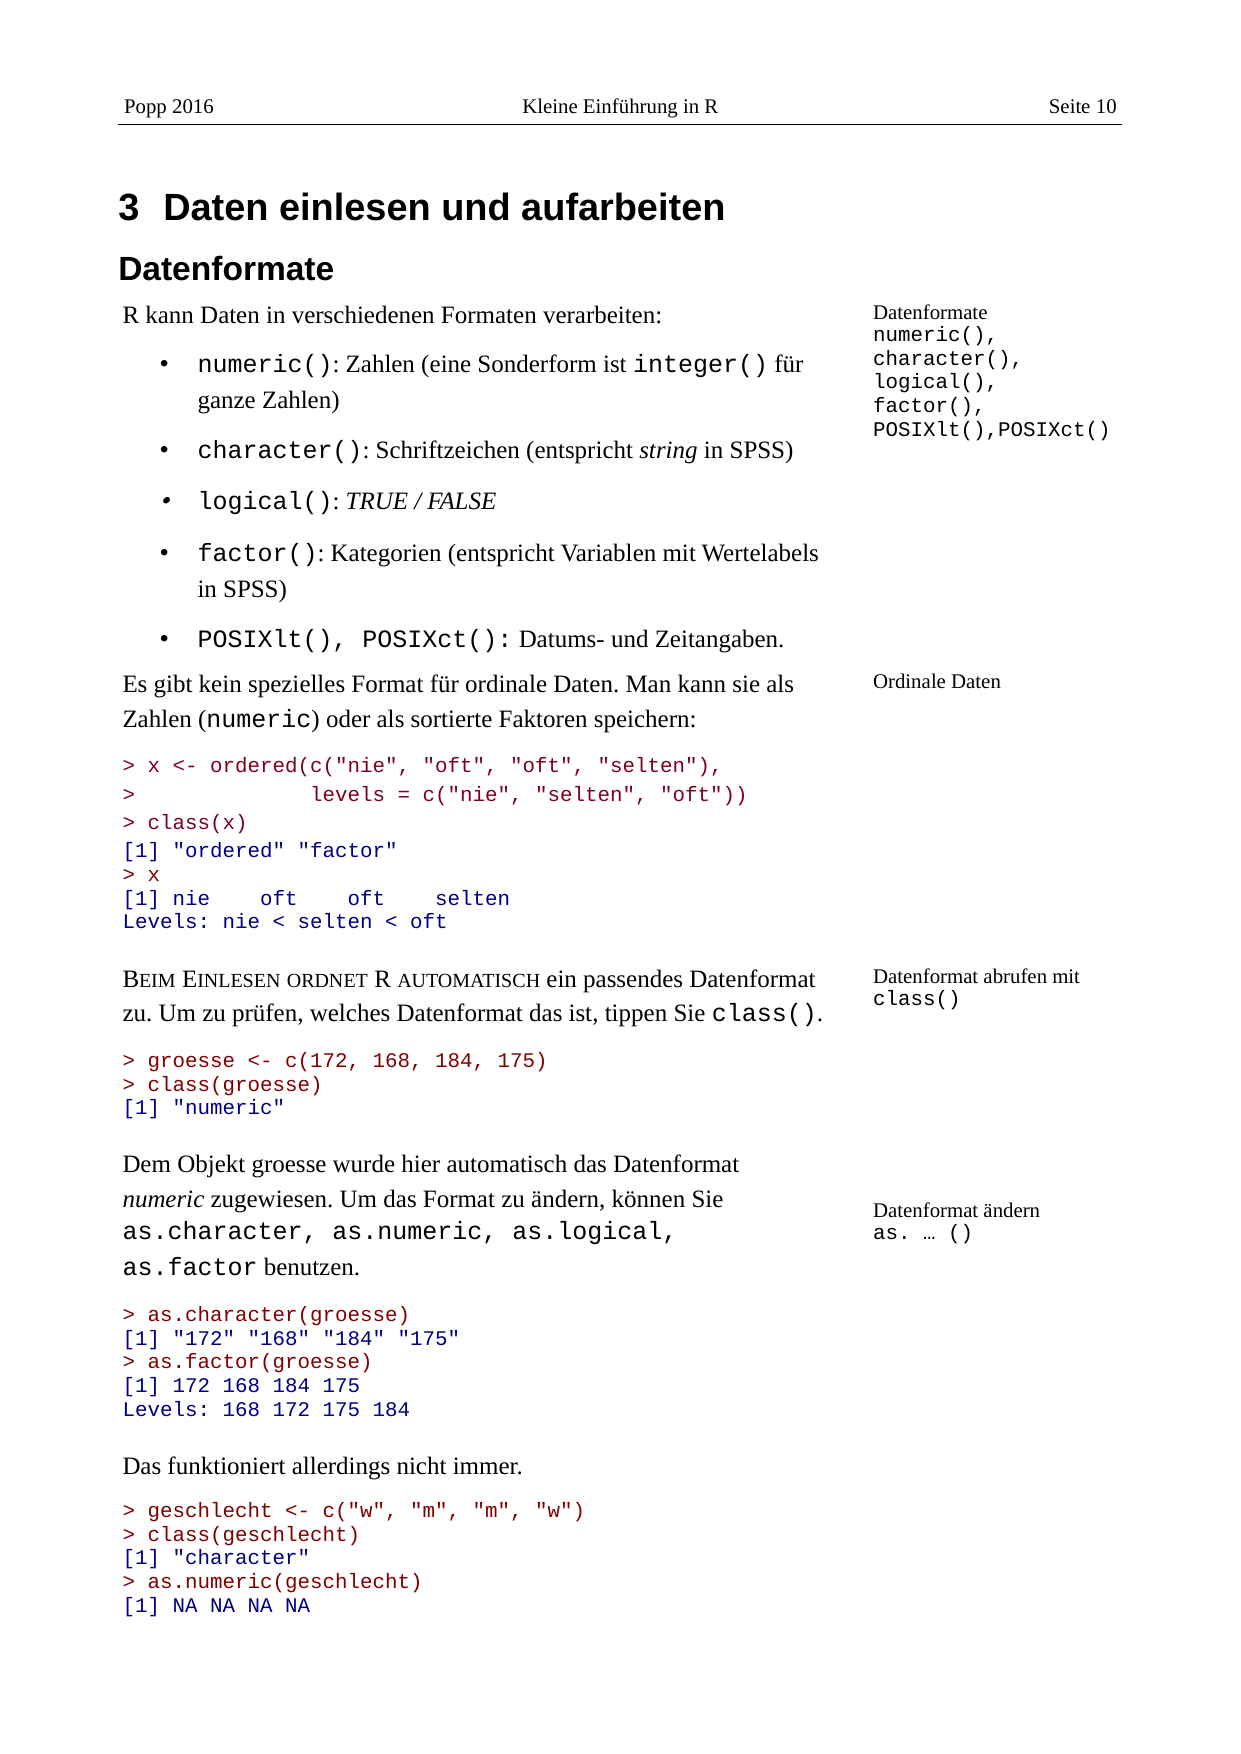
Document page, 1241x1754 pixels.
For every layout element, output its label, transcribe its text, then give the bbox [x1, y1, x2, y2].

table_cell Beim Einlesen ordnet R automatisch ein passendes Datenformat zu. Um zu prüfen, welches Datenformat das ist, tippen Sie class(). > groesse <- c(172, 168, 184, 175) > class(groesse) [1] "numeric" [122, 964, 855, 1149]
table_cell Datenformat ändern as. … () [855, 1150, 1123, 1451]
table_cell Das funktioniert allerdings nicht immer. > geschlecht <- c("w", "m", "m", "w") > class(geschlecht) [1] "character" > as.numeric(geschlecht) [1] NA NA NA NA [122, 1451, 855, 1618]
table_cell Datenformat abrufen mit class() [855, 964, 1123, 1149]
table_cell Ordinale Daten [855, 669, 1123, 964]
table_cell [855, 1451, 1123, 1618]
subtitle Daten einlesen und aufarbeiten [118, 184, 1122, 228]
subtitle Datenformate [118, 249, 1122, 287]
table_cell Es gibt kein spezielles Format für ordinale Daten. Man kann sie als Zahlen (numeric) oder als sortierte Faktoren speichern: > x <- ordered(c("nie", "oft", "oft", "selten"), > levels = c("nie", "selten", "oft")) > class(x) [1] "ordered" "factor" > x [1] nie oft oft selten Levels: nie < selten < oft [122, 669, 855, 964]
table_header Datenformate numeric(), character(), logical(), factor(), POSIXlt(),POSIXct() [855, 300, 1123, 669]
table_cell Dem Objekt groesse wurde hier automatisch das Datenformat numeric zugewiesen. Um das Format zu ändern, können Sie as.character, as.numeric, as.logical, as.factor benutzen. > as.character(groesse) [1] "172" "168" "184" "175" > as.factor(groesse) [1] 172 168 184 175 Levels: 168 172 175 184 [122, 1150, 855, 1451]
table_header R kann Daten in verschiedenen Formaten verarbeiten: numeric(): Zahlen (eine Sonderform ist integer() für ganze Zahlen) character(): Schriftzeichen (entspricht string in SPSS) logical(): TRUE / FALSE factor(): Kategorien (entspricht Variablen mit Wertelabels in SPSS) POSIXlt(), POSIXct(): Datums- und Zeitangaben. [122, 300, 855, 669]
